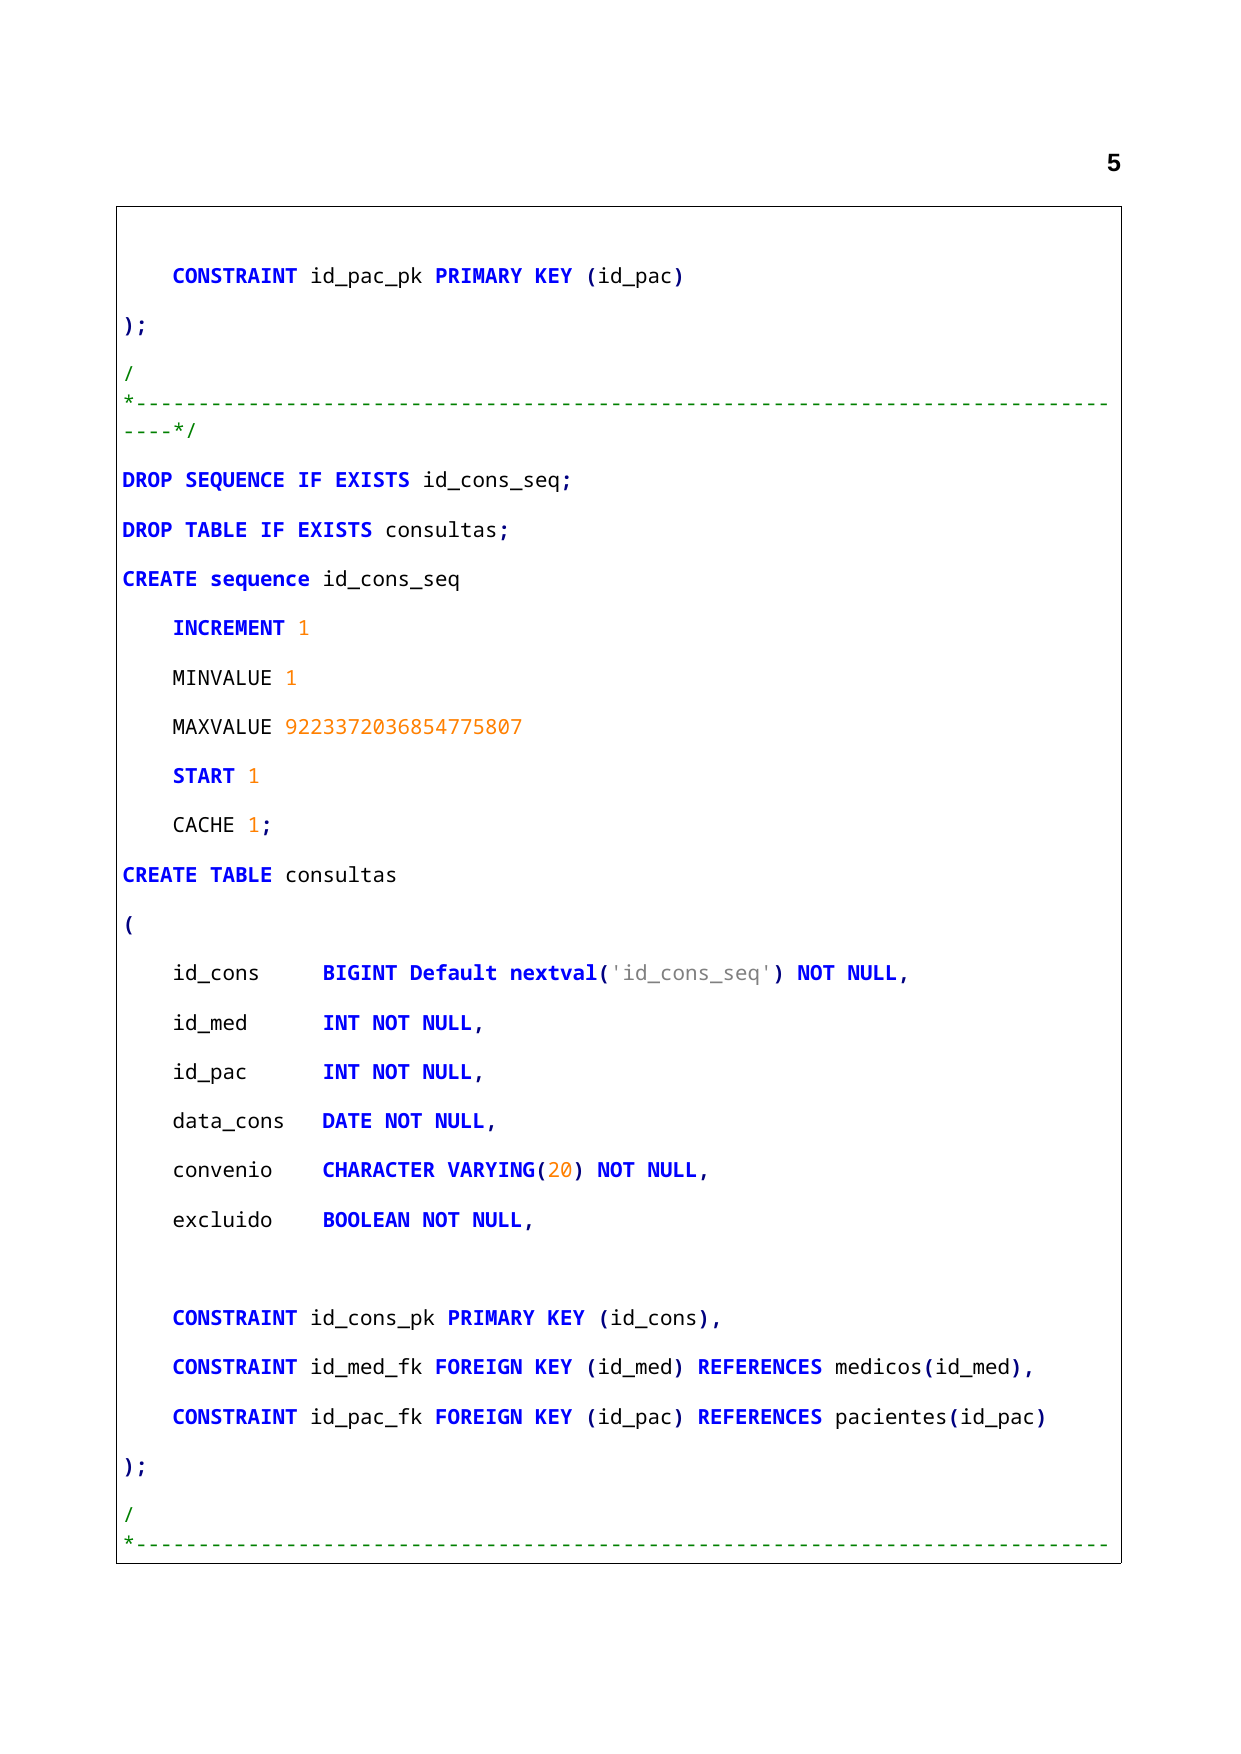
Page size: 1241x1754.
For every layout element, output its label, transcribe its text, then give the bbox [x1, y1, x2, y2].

table_header CONSTRAINT id_pac_pk PRIMARY KEY (id_pac) ); /*----------------------------------------------------------------------------------*/ DROP SEQUENCE IF EXISTS id_cons_seq; DROP TABLE IF EXISTS consultas; CREATE sequence id_cons_seq INCREMENT 1 MINVALUE 1 MAXVALUE 9223372036854775807 START 1 CACHE 1; CREATE TABLE consultas ( id_cons BIGINT Default nextval('id_cons_seq') NOT NULL, id_med INT NOT NULL, id_pac INT NOT NULL, data_cons DATE NOT NULL, convenio CHARACTER VARYING(20) NOT NULL, excluido BOOLEAN NOT NULL, CONSTRAINT id_cons_pk PRIMARY KEY (id_cons), CONSTRAINT id_med_fk FOREIGN KEY (id_med) REFERENCES medicos(id_med), CONSTRAINT id_pac_fk FOREIGN KEY (id_pac) REFERENCES pacientes(id_pac) ); /*---------------------------------------------------------------------------------- [117, 207, 1121, 1563]
